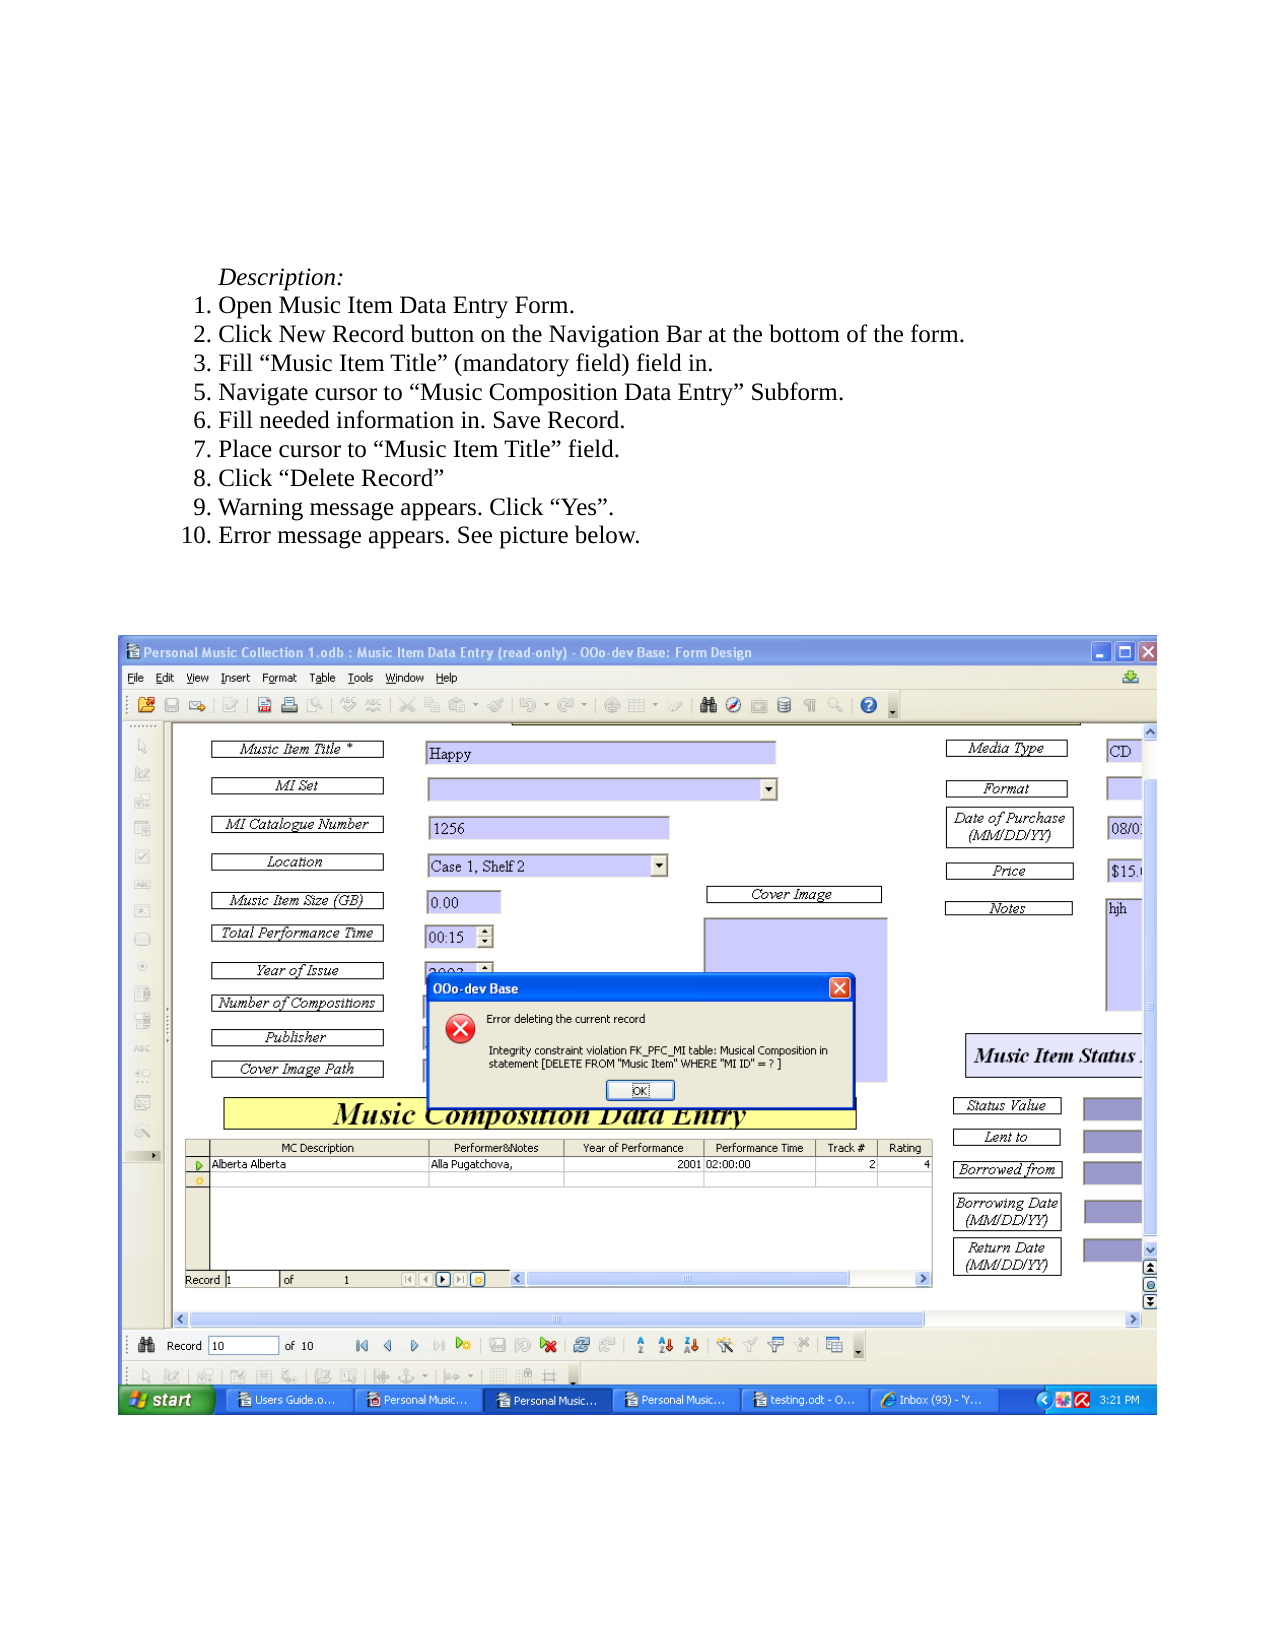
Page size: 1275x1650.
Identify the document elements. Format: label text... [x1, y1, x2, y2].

text Description: [118, 262, 1157, 291]
text 10. Error message appears. See picture below. [118, 521, 1157, 549]
list 5. Navigate cursor to “Music Composition Data Entry” Subform. [156, 377, 1157, 406]
list 2. Click New Record button on the Navigation Bar at the bottom of the form. [156, 319, 1157, 348]
list 6. Fill needed information in. Save Record. [156, 406, 1157, 434]
list 8. Click “Delete Record” [156, 463, 1157, 492]
list 1. Open Music Item Data Entry Form. [156, 291, 1157, 319]
list 3. Fill “Music Item Title” (mandatory field) field in. [156, 348, 1157, 377]
list 9. Warning message appears. Click “Yes”. [156, 492, 1157, 521]
list 7. Place cursor to “Music Item Title” field. [156, 434, 1157, 463]
picture [118, 635, 1157, 1415]
